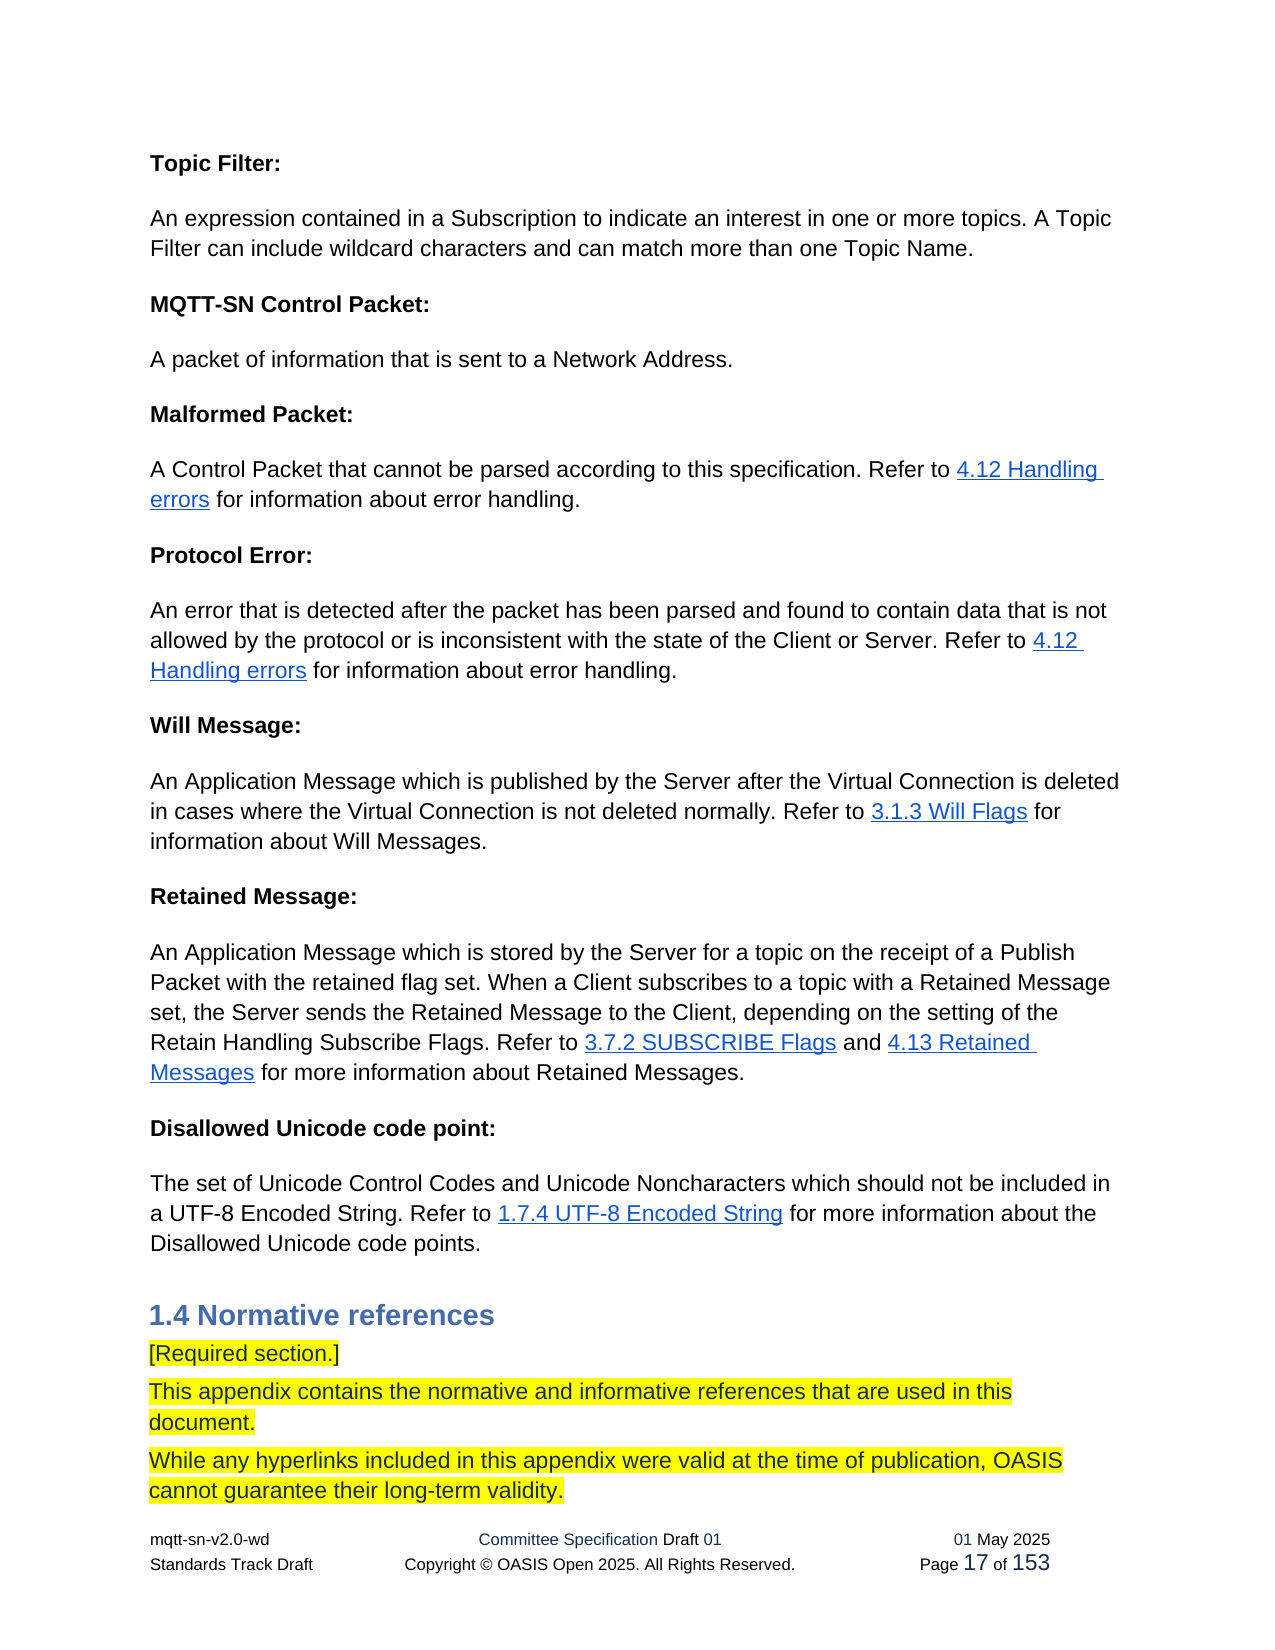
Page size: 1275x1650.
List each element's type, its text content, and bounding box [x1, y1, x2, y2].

subtitle 1.4 Normative references [148, 1298, 1124, 1331]
text An expression contained in a Subscription to indicate an interest in one or more topics. A Topic Filter can include wildcard characters and can match more than one Topic Name. [150, 205, 1125, 262]
text Disallowed Unicode code point: [150, 1114, 1125, 1141]
text Will Message: [150, 712, 1125, 739]
text Topic Filter: [150, 150, 1125, 176]
text Malformed Packet: [150, 401, 1125, 427]
text While any hyperlinks included in this appendix were valid at the time of publication, OASIS cannot guarantee their long-term validity. [148, 1447, 1124, 1504]
text An error that is detected after the packet has been parsed and found to contain data that is not allowed by the protocol or is inconsistent with the state of the Client or Server. Refer to 4.12 Handling errors for information about error handling. [150, 597, 1125, 684]
text Retained Message: [150, 883, 1125, 910]
text The set of Unicode Control Codes and Unicode Noncharacters which should not be included in a UTF-8 Encoded String. Refer to 1.7.4 UTF-8 Encoded String for more information about the Disallowed Unicode code points. [150, 1170, 1125, 1257]
text This appendix contains the normative and informative references that are used in this document. [148, 1378, 1124, 1435]
text A packet of information that is sent to a Network Address. [150, 346, 1125, 372]
text An Application Message which is published by the Server after the Virtual Connection is deleted in cases where the Virtual Connection is not deleted normally. Refer to 3.1.3 Will Flags for information about Will Messages. [150, 768, 1125, 854]
text An Application Message which is stored by the Server for a topic on the receipt of a Publish Packet with the retained flag set. When a Client subscribes to a topic with a Retained Message set, the Server sends the Retained Message to the Client, depending on the setting of the Retain Handling Subscribe Flags. Refer to 3.7.2 SUBSCRIBE Flags and 4.13 Retained Messages for more information about Retained Messages. [150, 938, 1125, 1086]
text A Control Packet that cannot be parsed according to this specification. Refer to 4.12 Handling errors for information about error handling. [150, 456, 1125, 513]
text MQTT-SN Control Packet: [150, 291, 1125, 317]
text [Required section.] [148, 1340, 1124, 1366]
text Protocol Error: [150, 542, 1125, 568]
